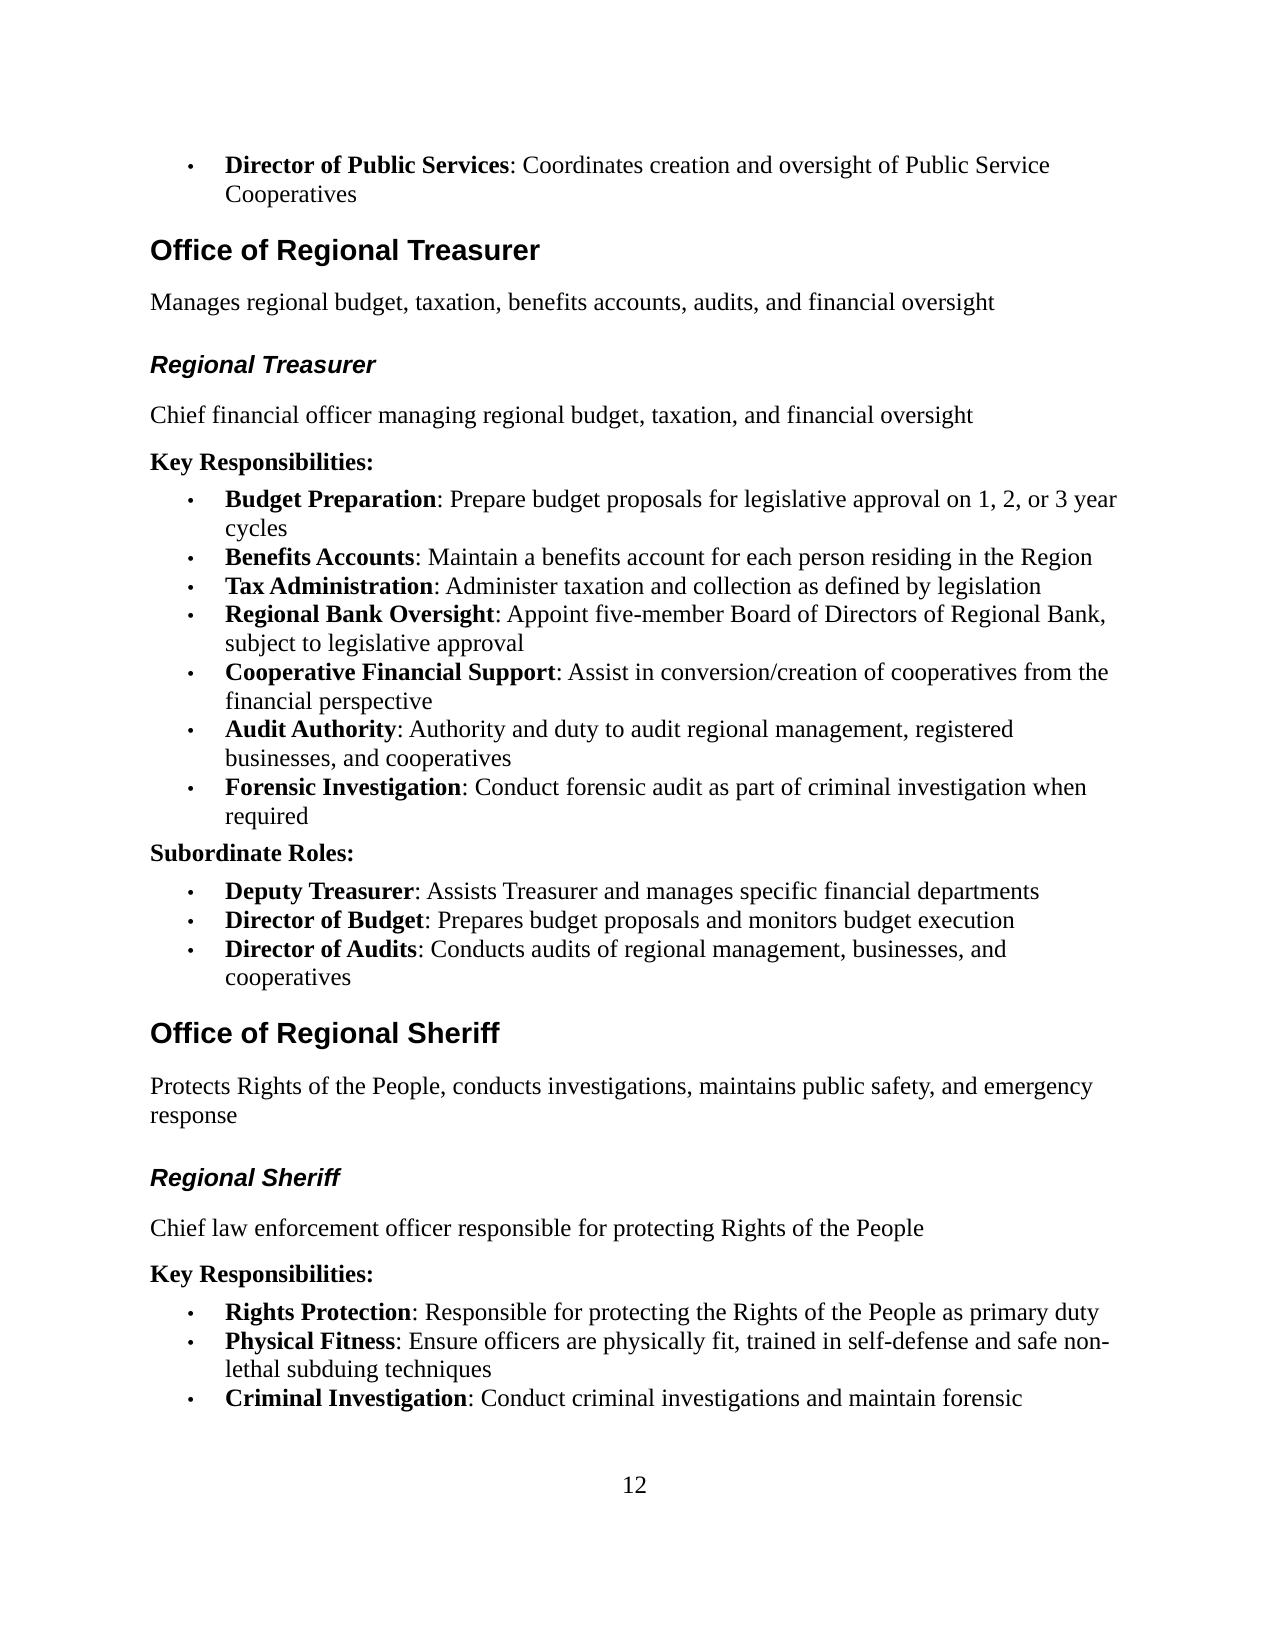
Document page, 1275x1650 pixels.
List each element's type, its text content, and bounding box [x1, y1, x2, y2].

list Tax Administration: Administer taxation and collection as defined by legislation [187, 571, 1125, 599]
text Protects Rights of the People, conducts investigations, maintains public safety, and emergency response [150, 1071, 1125, 1129]
text Subordinate Roles: [150, 838, 1125, 867]
list Audit Authority: Authority and duty to audit regional management, registered businesses, and cooperatives [187, 714, 1125, 772]
subtitle Office of Regional Sheriff [150, 1016, 1125, 1050]
list Deputy Treasurer: Assists Treasurer and manages specific financial departments [187, 876, 1125, 905]
list Benefits Accounts: Maintain a benefits account for each person residing in the Region [187, 542, 1125, 571]
list Director of Public Services: Coordinates creation and oversight of Public Service Cooperatives [187, 150, 1125, 207]
subtitle Office of Regional Treasurer [150, 232, 1125, 266]
text Key Responsibilities: [150, 1259, 1125, 1288]
subtitle Regional Treasurer [150, 350, 1125, 379]
list Rights Protection: Responsible for protecting the Rights of the People as primary duty [187, 1297, 1125, 1326]
list Regional Bank Oversight: Appoint five-member Board of Directors of Regional Bank, subject to legislative approval [187, 599, 1125, 657]
list Forensic Investigation: Conduct forensic audit as part of criminal investigation when required [187, 772, 1125, 829]
list Cooperative Financial Support: Assist in conversion/creation of cooperatives from the financial perspective [187, 657, 1125, 714]
list Criminal Investigation: Conduct criminal investigations and maintain forensic [187, 1383, 1125, 1412]
text Chief financial officer managing regional budget, taxation, and financial oversight [150, 400, 1125, 429]
text Key Responsibilities: [150, 447, 1125, 476]
text Manages regional budget, taxation, benefits accounts, audits, and financial oversight [150, 287, 1125, 316]
text Chief law enforcement officer responsible for protecting Rights of the People [150, 1213, 1125, 1241]
subtitle Regional Sheriff [150, 1163, 1125, 1191]
list Budget Preparation: Prepare budget proposals for legislative approval on 1, 2, or 3 year cycles [187, 484, 1125, 542]
list Director of Budget: Prepares budget proposals and monitors budget execution [187, 905, 1125, 934]
list Physical Fitness: Ensure officers are physically fit, trained in self-defense and safe non-lethal subduing techniques [187, 1326, 1125, 1383]
list Director of Audits: Conducts audits of regional management, businesses, and cooperatives [187, 934, 1125, 991]
